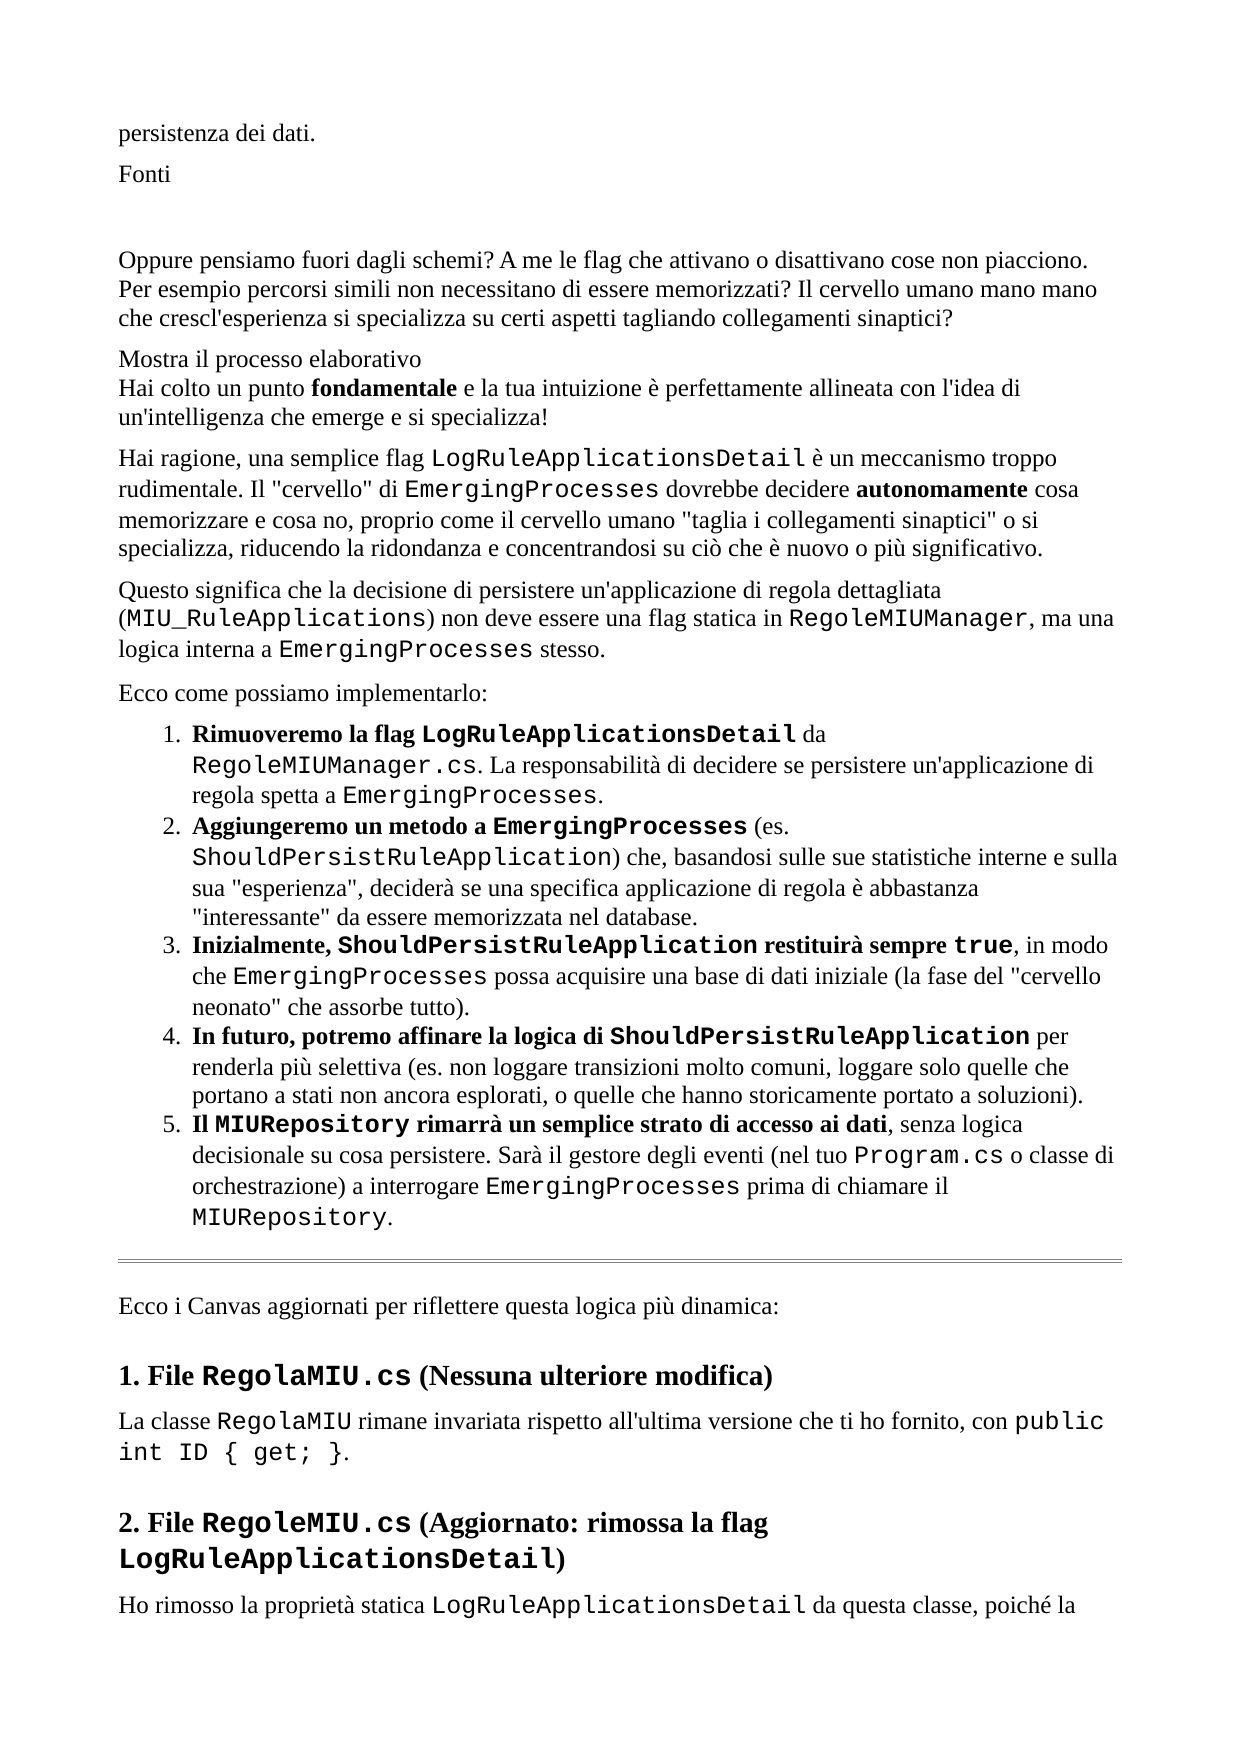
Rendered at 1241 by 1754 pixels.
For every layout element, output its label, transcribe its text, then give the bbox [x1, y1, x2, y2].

text Hai colto un punto fondamentale e la tua intuizione è perfettamente allineata con l'idea di un'intelligenza che emerge e si specializza! [118, 373, 1122, 431]
text Oppure pensiamo fuori dagli schemi? A me le flag che attivano o disattivano cose non piacciono. Per esempio percorsi simili non necessitano di essere memorizzati? Il cervello umano mano mano che crescl'esperienza si specializza su certi aspetti tagliando collegamenti sinaptici? [118, 246, 1122, 332]
text persistenza dei dati. [118, 118, 1122, 147]
text Ecco i Canvas aggiornati per riflettere questa logica più dinamica: [118, 1291, 1122, 1320]
list Inizialmente, ShouldPersistRuleApplication restituirà sempre true, in modo che EmergingProcesses possa acquisire una base di dati iniziale (la fase del "cervello neonato" che assorbe tutto). [162, 931, 1122, 1021]
text La classe RegolaMIU rimane invariata rispetto all'ultima versione che ti ho fornito, con public int ID { get; }. [118, 1406, 1122, 1468]
text Ho rimosso la proprietà statica LogRuleApplicationsDetail da questa classe, poiché la [118, 1590, 1122, 1621]
list Il MIURepository rimarrà un semplice strato di accesso ai dati, senza logica decisionale su cosa persistere. Sarà il gestore degli eventi (nel tuo Program.cs o classe di orchestrazione) a interrogare EmergingProcesses prima di chiamare il MIURepository. [162, 1109, 1122, 1233]
list Rimuoveremo la flag LogRuleApplicationsDetail da RegoleMIUManager.cs. La responsabilità di decidere se persistere un'applicazione di regola spetta a EmergingProcesses. [162, 719, 1122, 811]
text Hai ragione, una semplice flag LogRuleApplicationsDetail è un meccanismo troppo rudimentale. Il "cervello" di EmergingProcesses dovrebbe decidere autonomamente cosa memorizzare e cosa no, proprio come il cervello umano "taglia i collegamenti sinaptici" o si specializza, riducendo la ridondanza e concentrandosi su ciò che è nuovo o più significativo. [118, 443, 1122, 562]
text Fonti [118, 159, 1122, 188]
subtitle 2. File RegoleMIU.cs (Aggiornato: rimossa la flag LogRuleApplicationsDetail) [118, 1505, 1122, 1577]
list In futuro, potremo affinare la logica di ShouldPersistRuleApplication per renderla più selettiva (es. non loggare transizioni molto comuni, loggare solo quelle che portano a stati non ancora esplorati, o quelle che hanno storicamente portato a soluzioni). [162, 1021, 1122, 1109]
subtitle 1. File RegolaMIU.cs (Nessuna ulteriore modifica) [118, 1358, 1122, 1394]
text Mostra il processo elaborativo [118, 344, 1122, 373]
list Aggiungeremo un metodo a EmergingProcesses (es. ShouldPersistRuleApplication) che, basandosi sulle sue statistiche interne e sulla sua "esperienza", deciderà se una specifica applicazione di regola è abbastanza "interessante" da essere memorizzata nel database. [162, 811, 1122, 931]
text Questo significa che la decisione di persistere un'applicazione di regola dettagliata (MIU_RuleApplications) non deve essere una flag statica in RegoleMIUManager, ma una logica interna a EmergingProcesses stesso. [118, 575, 1122, 665]
text Ecco come possiamo implementarlo: [118, 678, 1122, 706]
